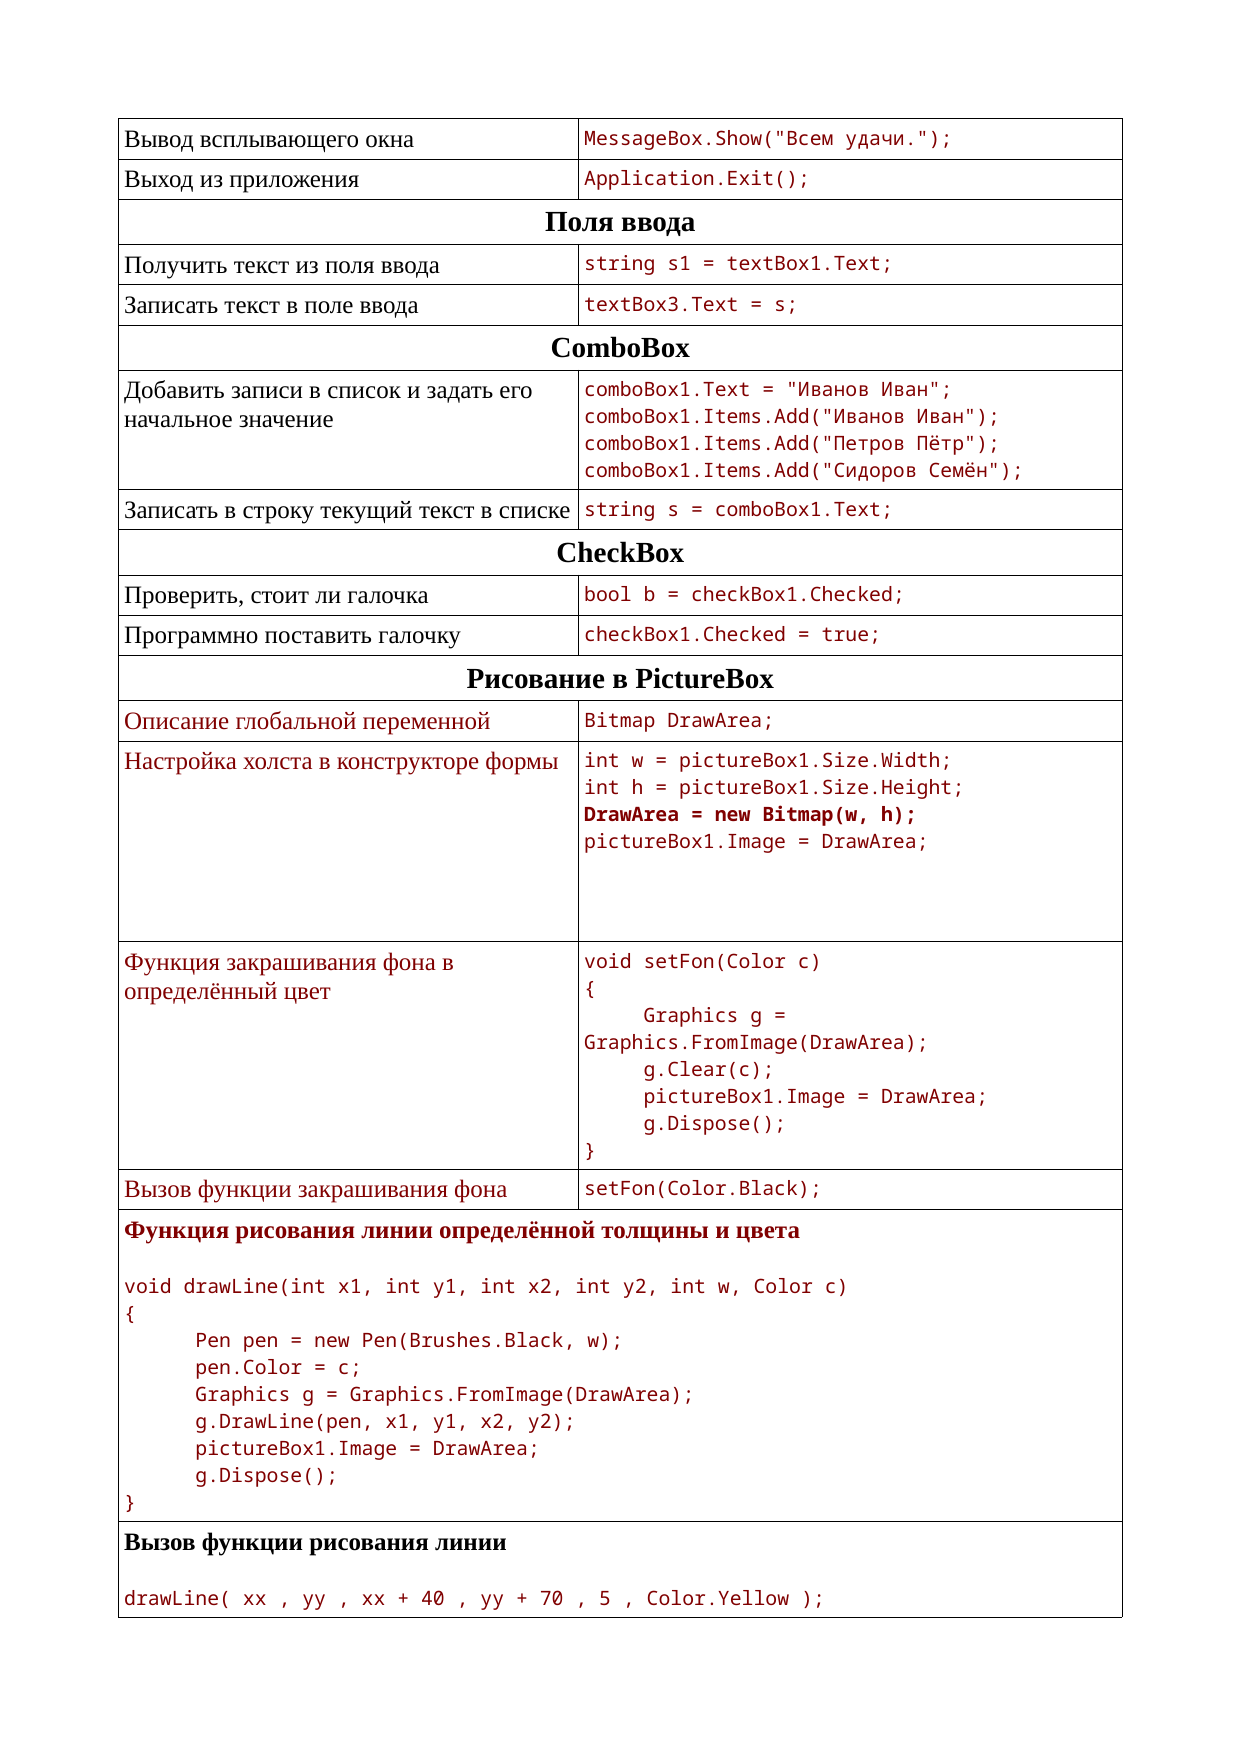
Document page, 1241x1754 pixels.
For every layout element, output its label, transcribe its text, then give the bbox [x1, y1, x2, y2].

table_cell Получить текст из поля ввода [119, 245, 578, 284]
table_cell MessageBox.Show("Всем удачи."); [579, 119, 1122, 158]
table_cell Вызов функции закрашивания фона [119, 1170, 578, 1209]
table_cell string s = comboBox1.Text; [579, 490, 1122, 529]
table_cell Вывод всплывающего окна [119, 119, 578, 158]
table_cell Программно поставить галочку [119, 616, 578, 655]
table_cell void setFon(Color c) { Graphics g = Graphics.FromImage(DrawArea); g.Clear(c); pictureBox1.Image = DrawArea; g.Dispose(); } [579, 942, 1122, 1169]
table_cell CheckBox [119, 530, 1122, 574]
table_cell Проверить, стоит ли галочка [119, 576, 578, 615]
table_cell Application.Exit(); [579, 160, 1122, 199]
table_cell Добавить записи в список и задать его начальное значение [119, 371, 578, 489]
table_cell Поля ввода [119, 200, 1122, 244]
table_cell Рисование в PictureBox [119, 656, 1122, 700]
table_cell bool b = checkBox1.Checked; [579, 576, 1122, 615]
table_cell Записать в строку текущий текст в списке [119, 490, 578, 529]
table_cell setFon(Color.Black); [579, 1170, 1122, 1209]
table_cell comboBox1.Text = "Иванов Иван"; comboBox1.Items.Add("Иванов Иван"); comboBox1.Items.Add("Петров Пётр"); comboBox1.Items.Add("Сидоров Семён"); [579, 371, 1122, 489]
table_cell Записать текст в поле ввода [119, 285, 578, 324]
table_cell checkBox1.Checked = true; [579, 616, 1122, 655]
table_cell int w = pictureBox1.Size.Width; int h = pictureBox1.Size.Height; DrawArea = new Bitmap(w, h); pictureBox1.Image = DrawArea; [579, 742, 1122, 941]
table_cell ComboBox [119, 326, 1122, 369]
table_cell Bitmap DrawArea; [579, 701, 1122, 741]
table_cell string s1 = textBox1.Text; [579, 245, 1122, 284]
table_cell textBox3.Text = s; [579, 285, 1122, 324]
table_cell Описание глобальной переменной [119, 701, 578, 741]
table_cell Настройка холста в конструкторе формы [119, 742, 578, 941]
table_cell Вызов функции рисования линии drawLine( xx , yy , xx + 40 , yy + 70 , 5 , Color.Yellow ); [119, 1522, 1122, 1617]
table_cell Выход из приложения [119, 160, 578, 199]
table_cell Функция закрашивания фона в определённый цвет [119, 942, 578, 1169]
table_cell Функция рисования линии определённой толщины и цвета void drawLine(int x1, int y1, int x2, int y2, int w, Color c) { Pen pen = new Pen(Brushes.Black, w); pen.Color = c; Graphics g = Graphics.FromImage(DrawArea); g.DrawLine(pen, x1, y1, x2, y2); pictureBox1.Image = DrawArea; g.Dispose(); } [119, 1210, 1122, 1521]
